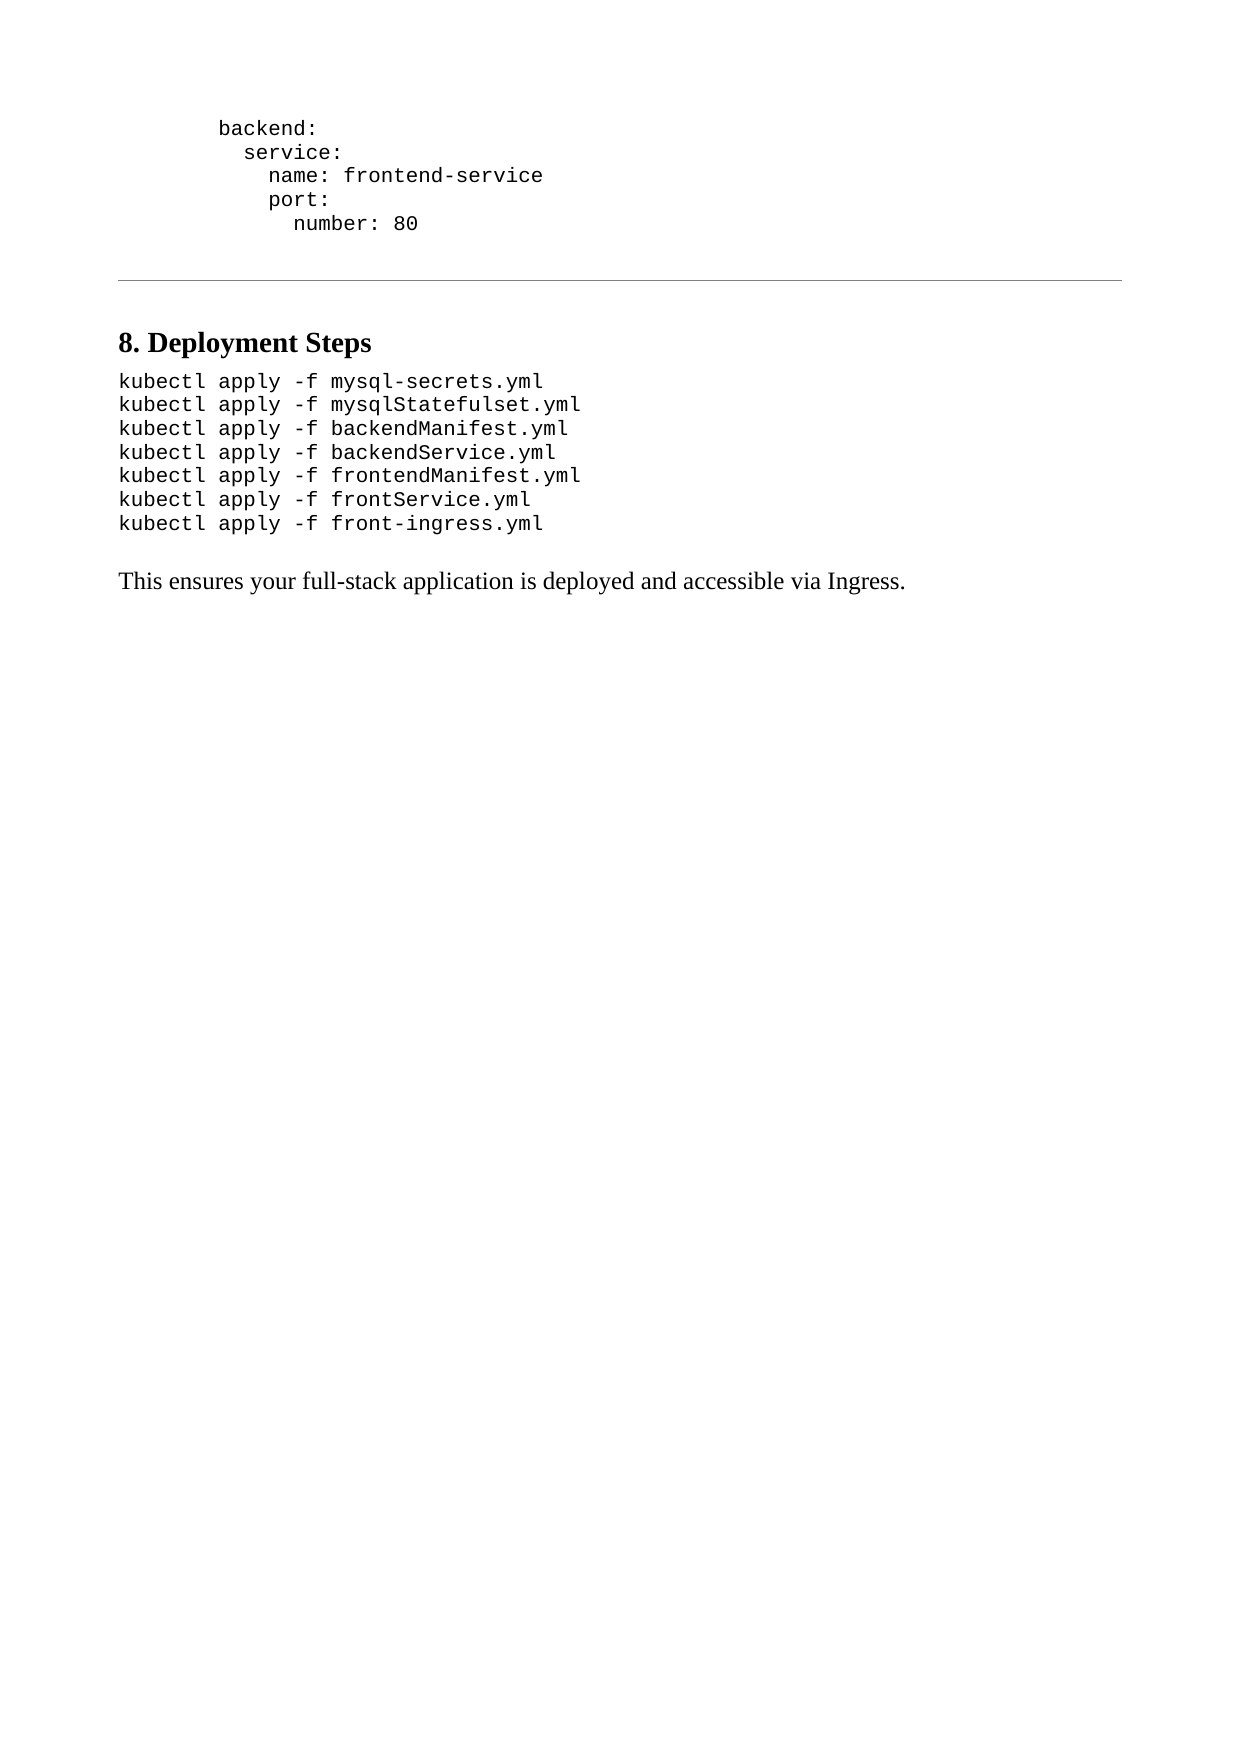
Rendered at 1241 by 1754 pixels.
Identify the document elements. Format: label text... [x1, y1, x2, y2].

text kubectl apply -f front-ingress.yml [118, 513, 1122, 536]
text port: [118, 189, 1122, 213]
text kubectl apply -f frontendManifest.yml [118, 465, 1122, 489]
text kubectl apply -f backendService.yml [118, 442, 1122, 465]
text service: [118, 142, 1122, 165]
subtitle 8. Deployment Steps [118, 325, 1122, 358]
text kubectl apply -f mysql-secrets.yml [118, 371, 1122, 394]
text This ensures your full-stack application is deployed and accessible via Ingress. [118, 566, 1122, 594]
text number: 80 [118, 213, 1122, 236]
text kubectl apply -f mysqlStatefulset.yml [118, 394, 1122, 418]
text name: frontend-service [118, 165, 1122, 189]
text backend: [118, 118, 1122, 142]
text kubectl apply -f frontService.yml [118, 489, 1122, 513]
text kubectl apply -f backendManifest.yml [118, 418, 1122, 442]
